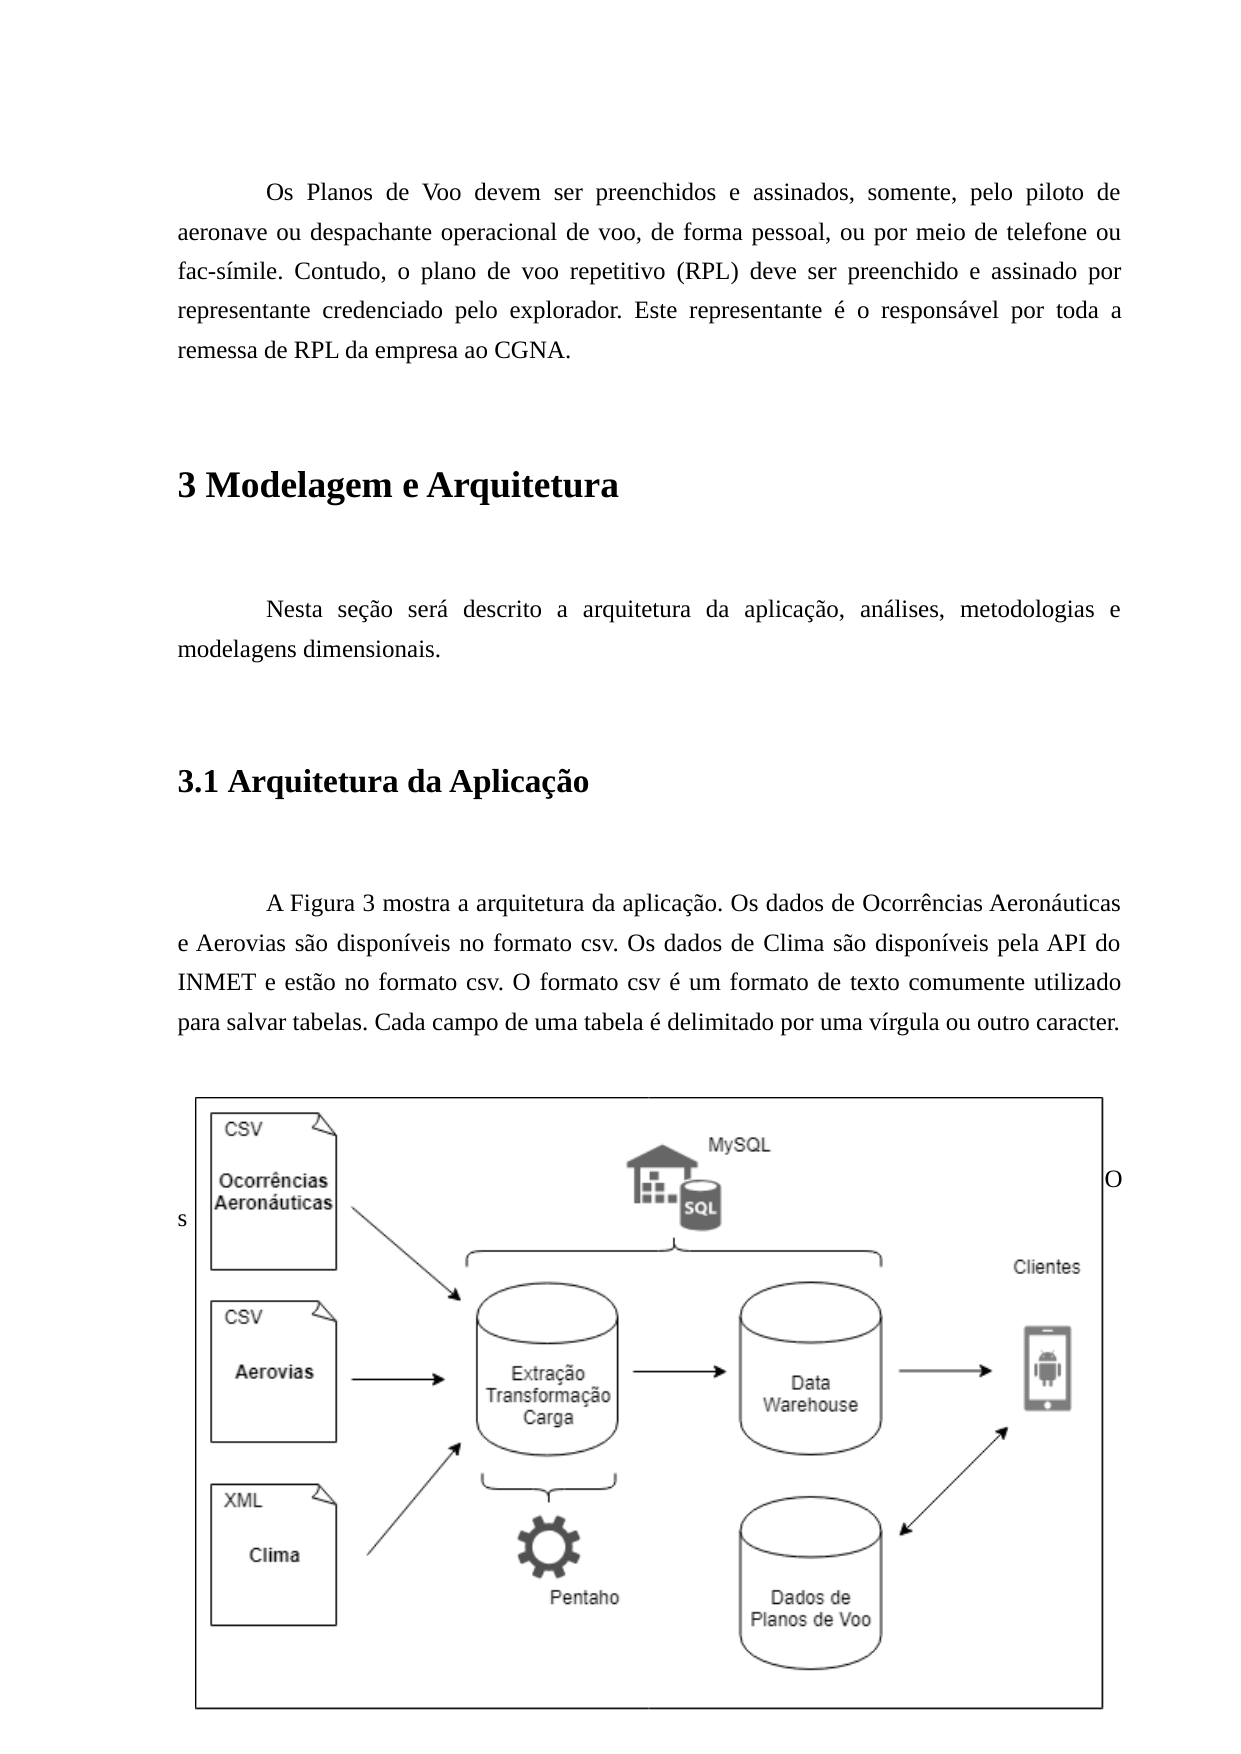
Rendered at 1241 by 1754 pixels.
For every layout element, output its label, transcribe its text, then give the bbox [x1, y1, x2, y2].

text A Figura 3 mostra a arquitetura da aplicação. Os dados de Ocorrências Aeronáuticas e Aerovias são disponíveis no formato csv. Os dados de Clima são disponíveis pela API do INMET e estão no formato csv. O formato csv é um formato de texto comumente utilizado para salvar tabelas. Cada campo de uma tabela é delimitado por uma vírgula ou outro caracter. [177, 888, 1122, 1035]
subtitle Arquitetura da Aplicação [177, 762, 1122, 800]
text Nesta seção será descrito a arquitetura da aplicação, análises, metodologias e modelagens dimensionais. [177, 594, 1122, 662]
subtitle Modelagem e Arquitetura [177, 463, 1122, 506]
text Os Planos de Voo devem ser preenchidos e assinados, somente, pelo piloto de aeronave ou despachante operacional de voo, de forma pessoal, ou por meio de telefone ou fac-símile. Contudo, o plano de voo repetitivo (RPL) deve ser preenchido e assinado por representante credenciado pelo explorador. Este representante é o responsável por toda a remessa de RPL da empresa ao CGNA. [177, 177, 1122, 363]
